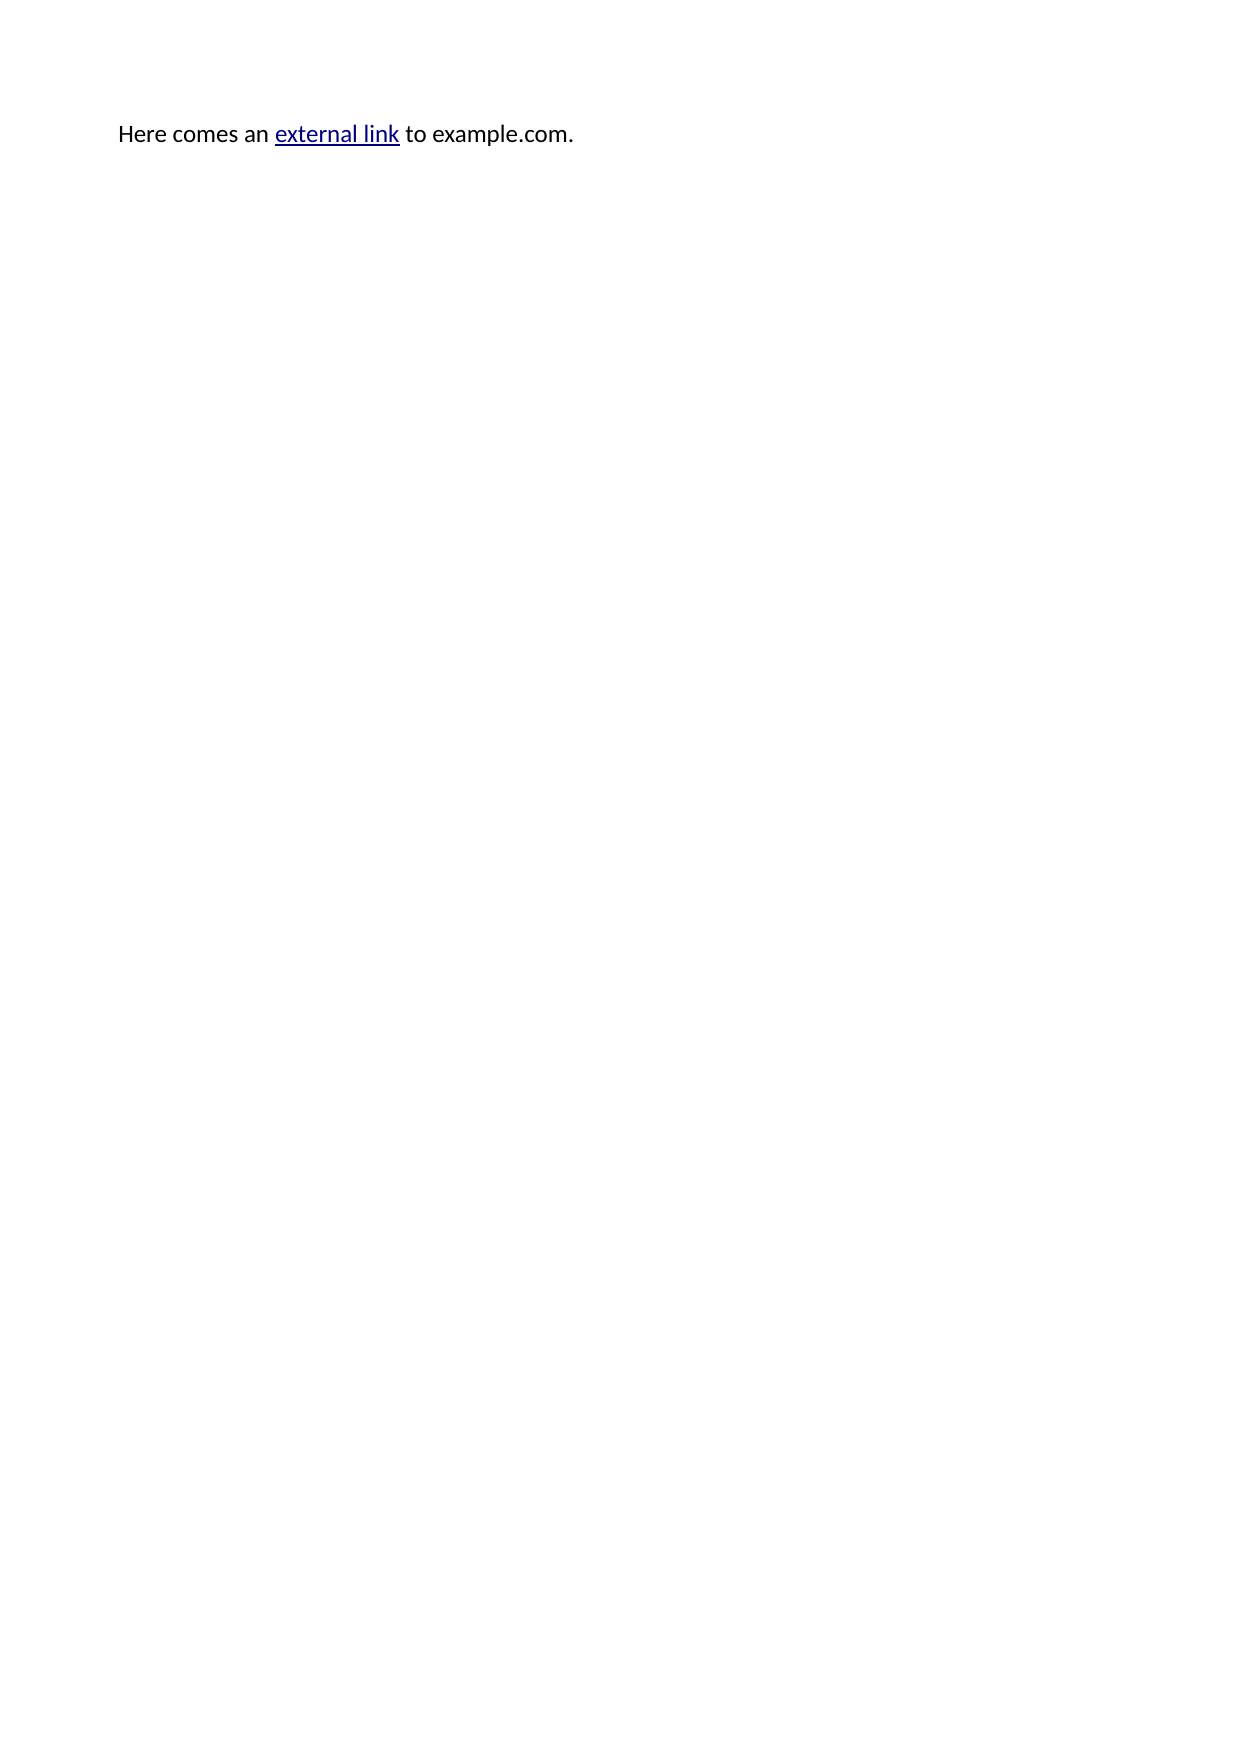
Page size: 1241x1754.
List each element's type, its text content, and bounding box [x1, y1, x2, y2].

text Here comes an external link to example.com. [118, 118, 1122, 149]
